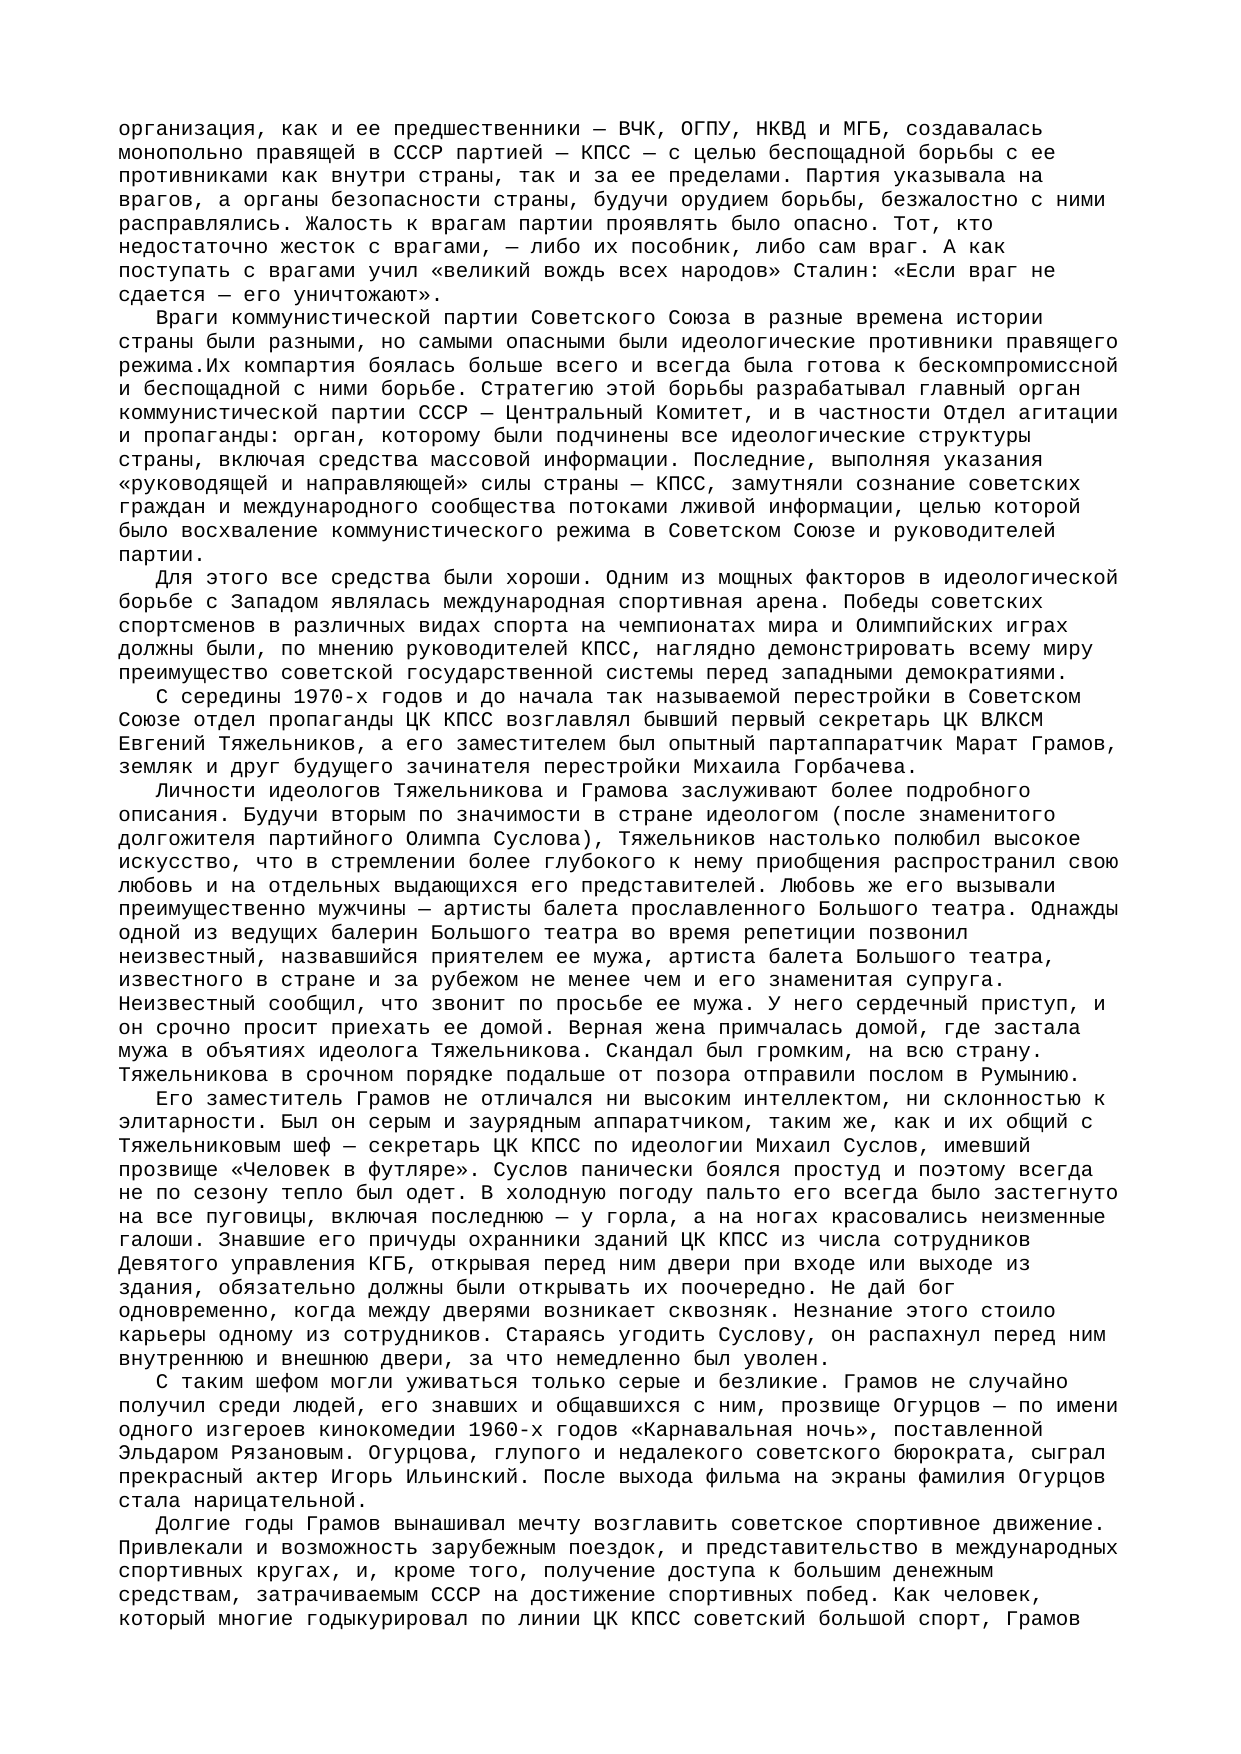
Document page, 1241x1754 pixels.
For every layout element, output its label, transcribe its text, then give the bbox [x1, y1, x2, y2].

text организация, как и ее предшественники — ВЧК, ОГПУ, НКВД и МГБ, создавалась монопольно правящей в СССР партией — КПСС — с целью беспощадной борьбы с ее противниками как внутри страны, так и за ее пределами. Партия указывала на врагов, а органы безопасности страны, будучи орудием борьбы, безжалостно с ними расправлялись. Жалость к врагам партии проявлять было опасно. Тот, кто недостаточно жесток с врагами, — либо их пособник, либо сам враг. А как поступать с врагами учил «великий вождь всех народов» Сталин: «Если враг не сдается — его уничтожают». [118, 118, 1122, 307]
text С таким шефом могли уживаться только серые и безликие. Грамов не случайно получил среди людей, его знавших и общавшихся с ним, прозвище Огурцов — по имени одного изгероев кинокомедии 1960-х годов «Карнавальная ночь», поставленной Эльдаром Рязановым. Огурцова, глупого и недалекого советского бюрократа, сыграл прекрасный актер Игорь Ильинский. После выхода фильма на экраны фамилия Огурцов стала нарицательной. [118, 1371, 1122, 1513]
text Для этого все средства были хороши. Одним из мощных факторов в идеологической борьбе с Западом являлась международная спортивная арена. Победы советских спортсменов в различных видах спорта на чемпионатах мира и Олимпийских играх должны были, по мнению руководителей КПСС, наглядно демонстрировать всему миру преимущество советской государственной системы перед западными демократиями. [118, 567, 1122, 686]
text Личности идеологов Тяжельникова и Грамова заслуживают более подробного описания. Будучи вторым по значимости в стране идеологом (после знаменитого долгожителя партийного Олимпа Суслова), Тяжельников настолько полюбил высокое искусство, что в стремлении более глубокого к нему приобщения распространил свою любовь и на отдельных выдающихся его представителей. Любовь же его вызывали преимущественно мужчины — артисты балета прославленного Большого театра. Однажды одной из ведущих балерин Большого театра во время репетиции позвонил неизвестный, назвавшийся приятелем ее мужа, артиста балета Большого театра, известного в стране и за рубежом не менее чем и его знаменитая супруга. Неизвестный сообщил, что звонит по просьбе ее мужа. У него сердечный приступ, и он срочно просит приехать ее домой. Верная жена примчалась домой, где застала мужа в объятиях идеолога Тяжельникова. Скандал был громким, на всю страну. Тяжельникова в срочном порядке подальше от позора отправили послом в Румынию. [118, 780, 1122, 1088]
text С середины 1970-х годов и до начала так называемой перестройки в Советском Союзе отдел пропаганды ЦК КПСС возглавлял бывший первый секретарь ЦК ВЛКСМ Евгений Тяжельников, а его заместителем был опытный партаппаратчик Марат Грамов, земляк и друг будущего зачинателя перестройки Михаила Горбачева. [118, 686, 1122, 780]
text Враги коммунистической партии Советского Союза в разные времена истории страны были разными, но самыми опасными были идеологические противники правящего режима.Их компартия боялась больше всего и всегда была готова к бескомпромиссной и беспощадной с ними борьбе. Стратегию этой борьбы разрабатывал главный орган коммунистической партии СССР — Центральный Комитет, и в частности Отдел агитации и пропаганды: орган, которому были подчинены все идеологические структуры страны, включая средства массовой информации. Последние, выполняя указания «руководящей и направляющей» силы страны — КПСС, замутняли сознание советских граждан и международного сообщества потоками лживой информации, целью которой было восхваление коммунистического режима в Советском Союзе и руководителей партии. [118, 307, 1122, 567]
text Долгие годы Грамов вынашивал мечту возглавить советское спортивное движение. Привлекали и возможность зарубежным поездок, и представительство в международных спортивных кругах, и, кроме того, получение доступа к большим денежным средствам, затрачиваемым СССР на достижение спортивных побед. Как человек, который многие годыкурировал по линии ЦК КПСС советский большой спорт, Грамов [118, 1513, 1122, 1631]
text Его заместитель Грамов не отличался ни высоким интеллектом, ни склонностью к элитарности. Был он серым и заурядным аппаратчиком, таким же, как и их общий с Тяжельниковым шеф — секретарь ЦК КПСС по идеологии Михаил Суслов, имевший прозвище «Человек в футляре». Суслов панически боялся простуд и поэтому всегда не по сезону тепло был одет. В холодную погоду пальто его всегда было застегнуто на все пуговицы, включая последнюю — у горла, а на ногах красовались неизменные галоши. Знавшие его причуды охранники зданий ЦК КПСС из числа сотрудников Девятого управления КГБ, открывая перед ним двери при входе или выходе из здания, обязательно должны были открывать их поочередно. Не дай бог одновременно, когда между дверями возникает сквозняк. Незнание этого стоило карьеры одному из сотрудников. Стараясь угодить Суслову, он распахнул перед ним внутреннюю и внешнюю двери, за что немедленно был уволен. [118, 1088, 1122, 1371]
